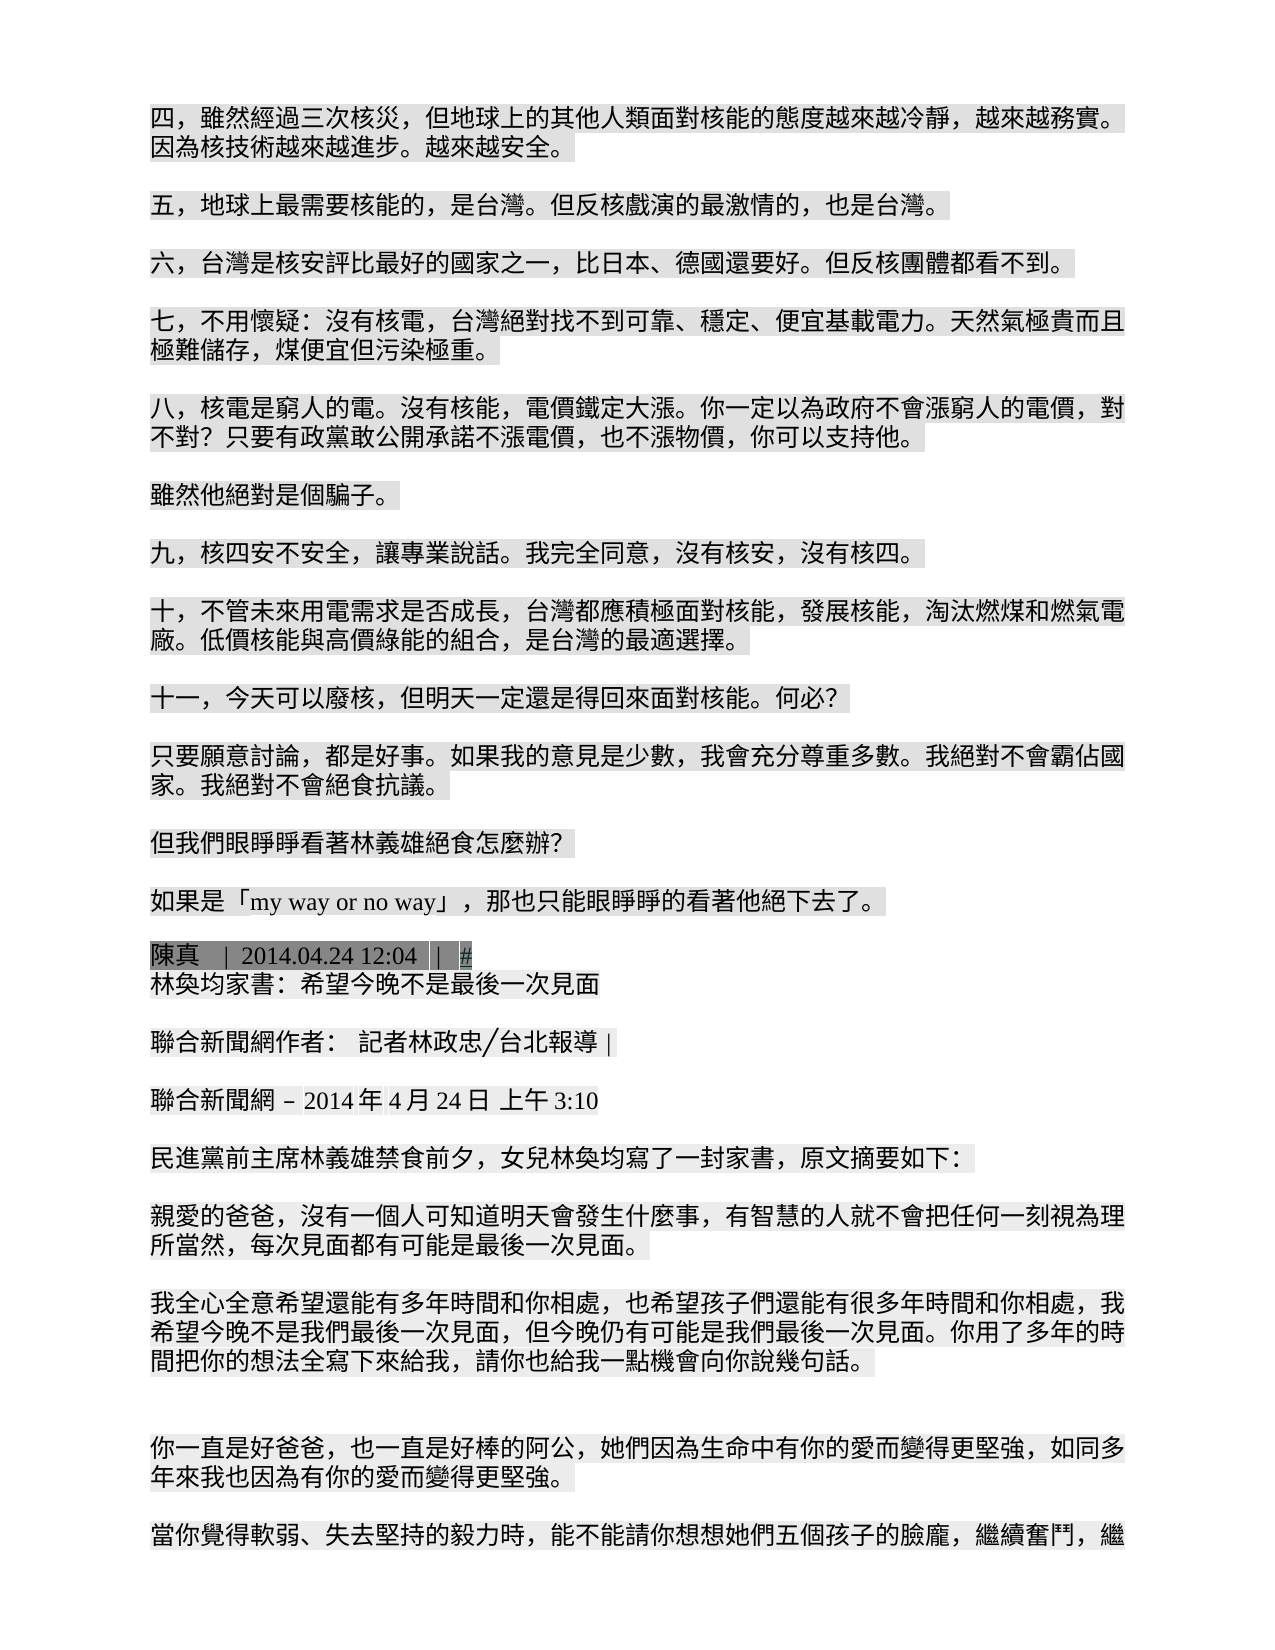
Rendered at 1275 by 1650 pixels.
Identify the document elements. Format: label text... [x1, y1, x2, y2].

text 林奐均家書：希望今晚不是最後一次見面 聯合新聞網作者： 記者林政忠╱台北報導 | 聯合新聞網 – 2014年4月24日 上午3:10 民進黨前主席林義雄禁食前夕，女兒林奐均寫了一封家書，原文摘要如下： 親愛的爸爸，沒有一個人可知道明天會發生什麼事，有智慧的人就不會把任何一刻視為理所當然，每次見面都有可能是最後一次見面。 我全心全意希望還能有多年時間和你相處，也希望孩子們還能有很多年時間和你相處，我希望今晚不是我們最後一次見面，但今晚仍有可能是我們最後一次見面。你用了多年的時間把你的想法全寫下來給我，請你也給我一點機會向你說幾句話。 你一直是好爸爸，也一直是好棒的阿公，她們因為生命中有你的愛而變得更堅強，如同多年來我也因為有你的愛而變得更堅強。 當你覺得軟弱、失去堅持的毅力時，能不能請你想想她們五個孩子的臉龐，繼續奮鬥，繼續活下去？你的生命會帶給這些孩子力量，失去你會在她們的生命中留下很大的缺口，請你一定要奮鬥下去，留在我們身邊。 爸爸，我知道你願意為理想而失去生命，這就是你不凡的原因，然而，我不知道自己還有沒有機會向你說一句話，所以請容許我在此向你說：「爸爸，你還沒準備好進入永恆。」親愛的爸爸，天堂若是給義人去的，你一定是第一個進入天堂的人，我在歷史上看不到一個比你更公義的人，你的名字中有「義」字，你也就是名符其實的義人。但人不是靠著自己的公義進天堂的。 現在已經是午夜了，我不知道自己是該繼續寫下去，還是就此停筆。親愛的爸爸，你一生都遵循耶穌許多美好的教導，現在你已為台灣的民主冒了失去自己生命的危險，你能否在此刻花一些時間思考耶穌為何要犧牲祂的生命？耶穌死在十架上是為了替你的罪付贖價，這樣一來，你若信祂，你就會得赦免，上帝也會親自宣告你是義人。 爸爸，我有一輩子的時間可以好好的思考你所寫給我的每一封信，謝謝你。 同時我還有很多生命中的話題想要跟爸爸討論，請你一定要留更多機會給我們彼此交流喔。 Love you so much，奐均 [150, 970, 1125, 1550]
text 就讓他絕下去吧 作者： 唐湘龍 2014年4月22日 (絕食，絕到何時) 老外有句俗話：Ｍy way or no way。 這話不過押個韻，沒什麼大學問：聽我的，不然免談。如果只是萬聖節出來鬧鬧，不給糖就搗蛋，這沒什麼。但對公共事務的處理如果老擺出這種一哭二鬧三上吊，不聽我的，就死給你看，我們真的還要買單嗎？ 剛走了一群「倚小賣小」的，又得招呼一群「倚老賣老」的。腔調都一樣：My way or no way。 我知道，我認識，有人絕食。絕食的人叫林義雄。台灣政治史上很傳奇的一個人。高雄事件的受難者。至今未破的林宅血案更是台灣民主運動上傷痛而且醜陋的印記。甚至，他女兒寫的親子書，我都熱烈推薦過。 但是，這是兩回事兒。 21世紀了。真的，21世紀以來的變化是劇烈的。許多國家，甚至是黑非洲國家，都有了很大的變化。正向改變。但台灣，我們的台灣，仍然在演一齣苦情的古裝戲，非常復古。各種政治素材都擺進了反民主、反法治的框架裡處理。擺出來的姿態都一樣：My way or no way。漠視經驗、事實與科學數據。 政治是眾人之事。不是嗎?民主和法治是我們的集體追求。不是嗎？為什麼還需要絕食？絕到何時？我不去猜，但是這種「不聽我的，就死給你看」，如果是小情小愛，忍忍也算了，但這是大是大非，我覺得，一個成熟的社會，面對絕食，我們必須比絕食者成熟，誰要處理林義雄？醫生。 容我說白。如果要証明台灣已經進步到可以用集體理性處理尖銳衝突的公共議題，那就讓他絕吧。這種一不能溝通，二不能表決，三不能有我的主張以外的其他主張，我們已經在這種公共氣氛裡受困多年。何況，政治上，林義雄從來沒有「對」過什麼。光是「政治正確」有什麼用呢？ 靜坐過多少回了？苦行過多少回了？我對這種裝神裝聖的表演向來沒好感，但那起碼是一種可接受的表達方式。絕食不是。少數人不捨林義雄，多數人也不捨一條命，更大多數還擔心示範效果。坦白說，怕林義雄絕食而死，然後大家就跟著一起死嗎？什麼叫教條主義？什麼叫意識型態？什麼叫神主牌？幾歲的人了，還玩這種20年前的老梗。 我們都教孩子「少數要服從多數」。我知道，你會說：「多數要尊重少數」。但這兩句話其實是說：多數要尊重少數的發言權；但少數更要服從多數的表決權。 我說的是常識不是嗎？台灣在混亂中不斷倒退，就在於這種「my way or no way」，讓少數一直霸凌多數。 核能很專業。但只要專心，專業是可以討論的。我們先不進入細節，更不要學林義雄，直接跳進結論。我陳述我的基本立場，你可以聽聽看，然後醞釀自己內心的決定。 一，核能是選擇題。不是是非題。 二，全世界沒有核電廠的國家比擁有核電廠的國家多很多。已經有核電的國家有31個，將要有核電的國家18個，總數不到總體國家數的四分之一。但是，這些國家人口數佔地球總人口四分之三。而經濟規模佔全球產值的十分之九。 三，這些國家的能源環境多數都是開放型。能源的生產、配送、儲存，甚至電網都相對開放。台灣就算不是唯一，也是地球上能源環境最封閉國家前三名。 四，雖然經過三次核災，但地球上的其他人類面對核能的態度越來越冷靜，越來越務實。因為核技術越來越進步。越來越安全。 五，地球上最需要核能的，是台灣。但反核戲演的最激情的，也是台灣。 六，台灣是核安評比最好的國家之一，比日本、德國還要好。但反核團體都看不到。 七，不用懷疑：沒有核電，台灣絕對找不到可靠、穩定、便宜基載電力。天然氣極貴而且極難儲存，煤便宜但污染極重。 八，核電是窮人的電。沒有核能，電價鐵定大漲。你一定以為政府不會漲窮人的電價，對不對？只要有政黨敢公開承諾不漲電價，也不漲物價，你可以支持他。 雖然他絕對是個騙子。 九，核四安不安全，讓專業說話。我完全同意，沒有核安，沒有核四。 十，不管未來用電需求是否成長，台灣都應積極面對核能，發展核能，淘汰燃煤和燃氣電廠。低價核能與高價綠能的組合，是台灣的最適選擇。 十一，今天可以廢核，但明天一定還是得回來面對核能。何必？ 只要願意討論，都是好事。如果我的意見是少數，我會充分尊重多數。我絕對不會霸佔國家。我絕對不會絕食抗議。 但我們眼睜睜看著林義雄絕食怎麼辦？ 如果是「my way or no way」，那也只能眼睜睜的看著他絕下去了。 [150, 75, 1125, 916]
text 陳真 | 2014.04.24 12:04 | # [150, 941, 1125, 970]
